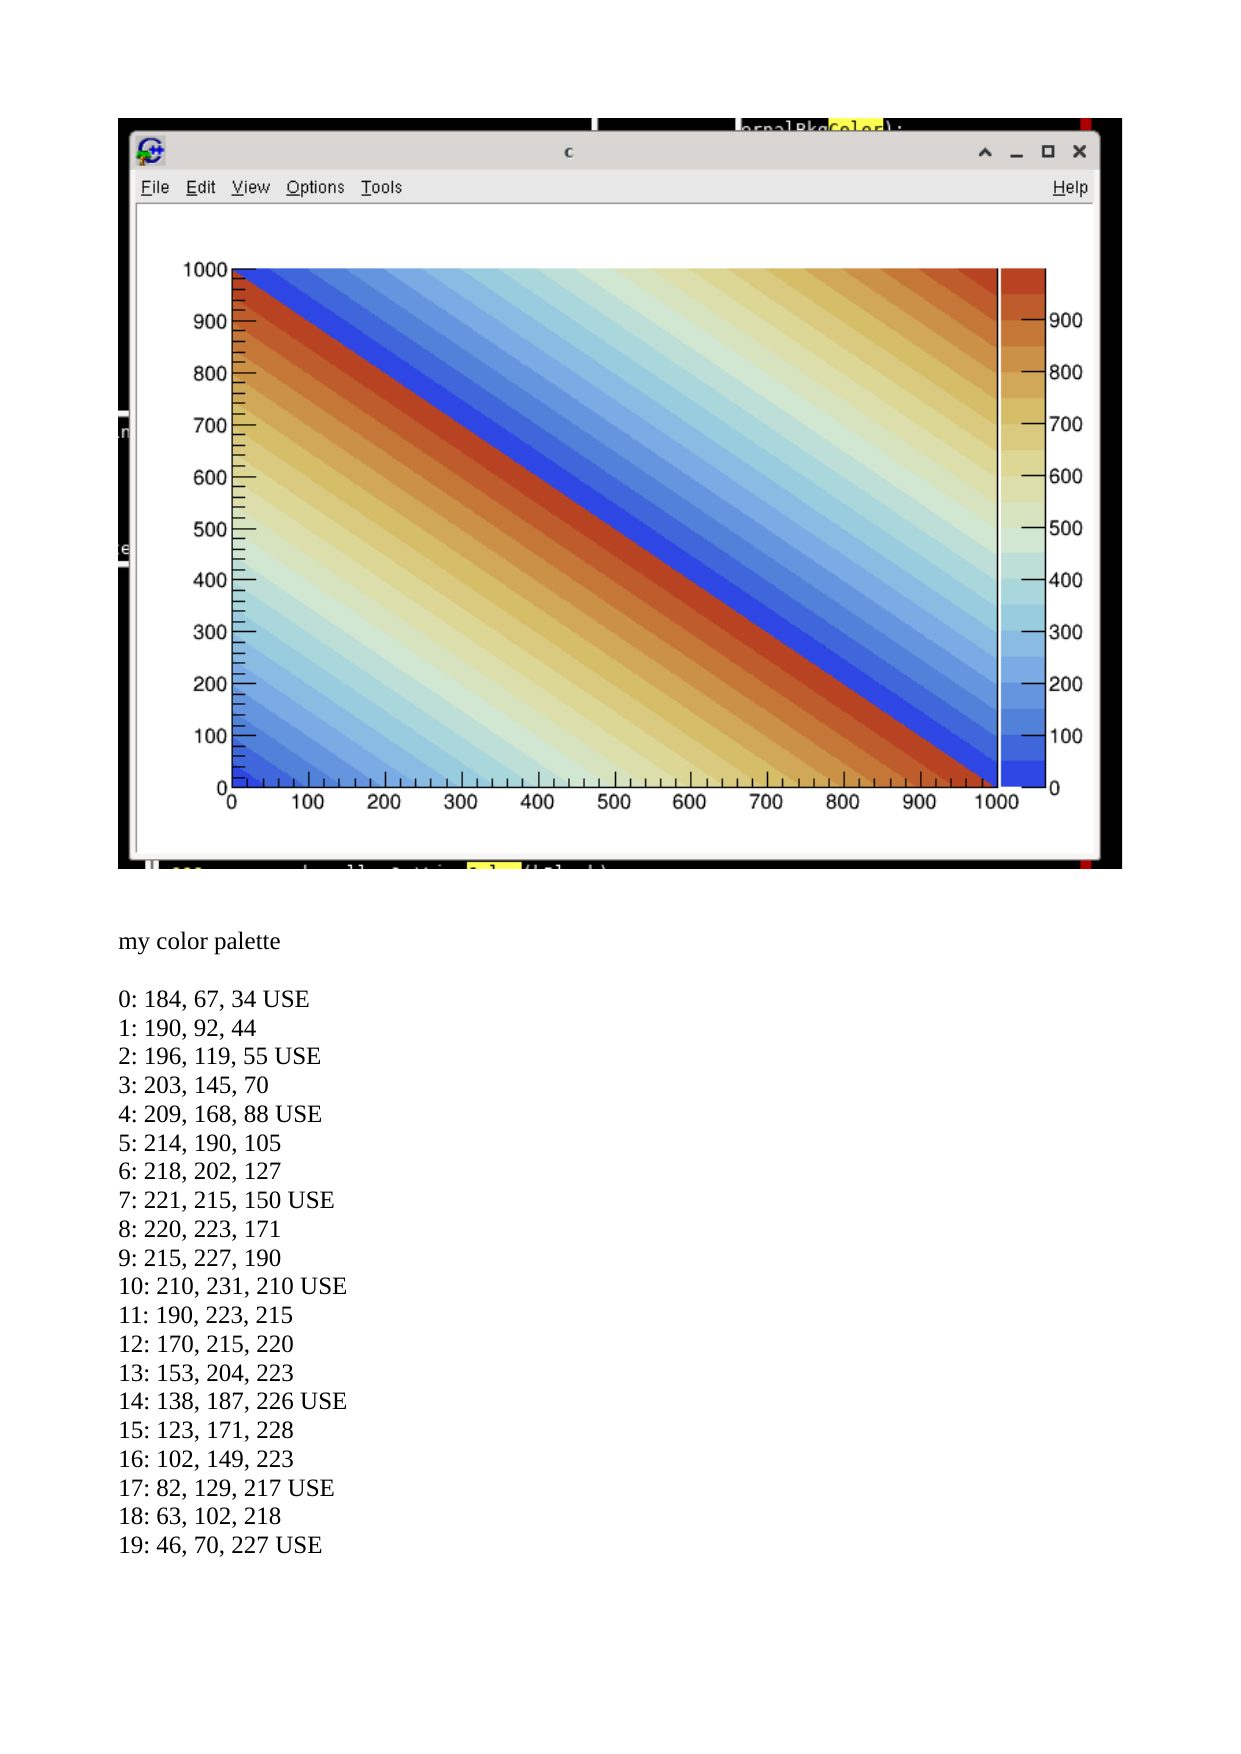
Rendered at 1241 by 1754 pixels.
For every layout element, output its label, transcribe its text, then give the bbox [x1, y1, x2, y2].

text 13: 153, 204, 223 [118, 1358, 1122, 1386]
text my color palette [118, 926, 1122, 955]
text 2: 196, 119, 55 USE [118, 1041, 1122, 1070]
text 3: 203, 145, 70 [118, 1070, 1122, 1099]
text 11: 190, 223, 215 [118, 1300, 1122, 1329]
text 17: 82, 129, 217 USE [118, 1473, 1122, 1501]
text 18: 63, 102, 218 [118, 1501, 1122, 1530]
text 6: 218, 202, 127 [118, 1156, 1122, 1185]
text 0: 184, 67, 34 USE [118, 984, 1122, 1013]
text 1: 190, 92, 44 [118, 1013, 1122, 1041]
text 8: 220, 223, 171 [118, 1214, 1122, 1243]
text 9: 215, 227, 190 [118, 1243, 1122, 1271]
text 4: 209, 168, 88 USE [118, 1099, 1122, 1128]
text 15: 123, 171, 228 [118, 1415, 1122, 1444]
text 14: 138, 187, 226 USE [118, 1386, 1122, 1415]
text 7: 221, 215, 150 USE [118, 1185, 1122, 1214]
text 16: 102, 149, 223 [118, 1444, 1122, 1473]
text 12: 170, 215, 220 [118, 1329, 1122, 1358]
picture [118, 118, 1123, 869]
text 10: 210, 231, 210 USE [118, 1271, 1122, 1300]
text 19: 46, 70, 227 USE [118, 1530, 1122, 1559]
text 5: 214, 190, 105 [118, 1128, 1122, 1156]
